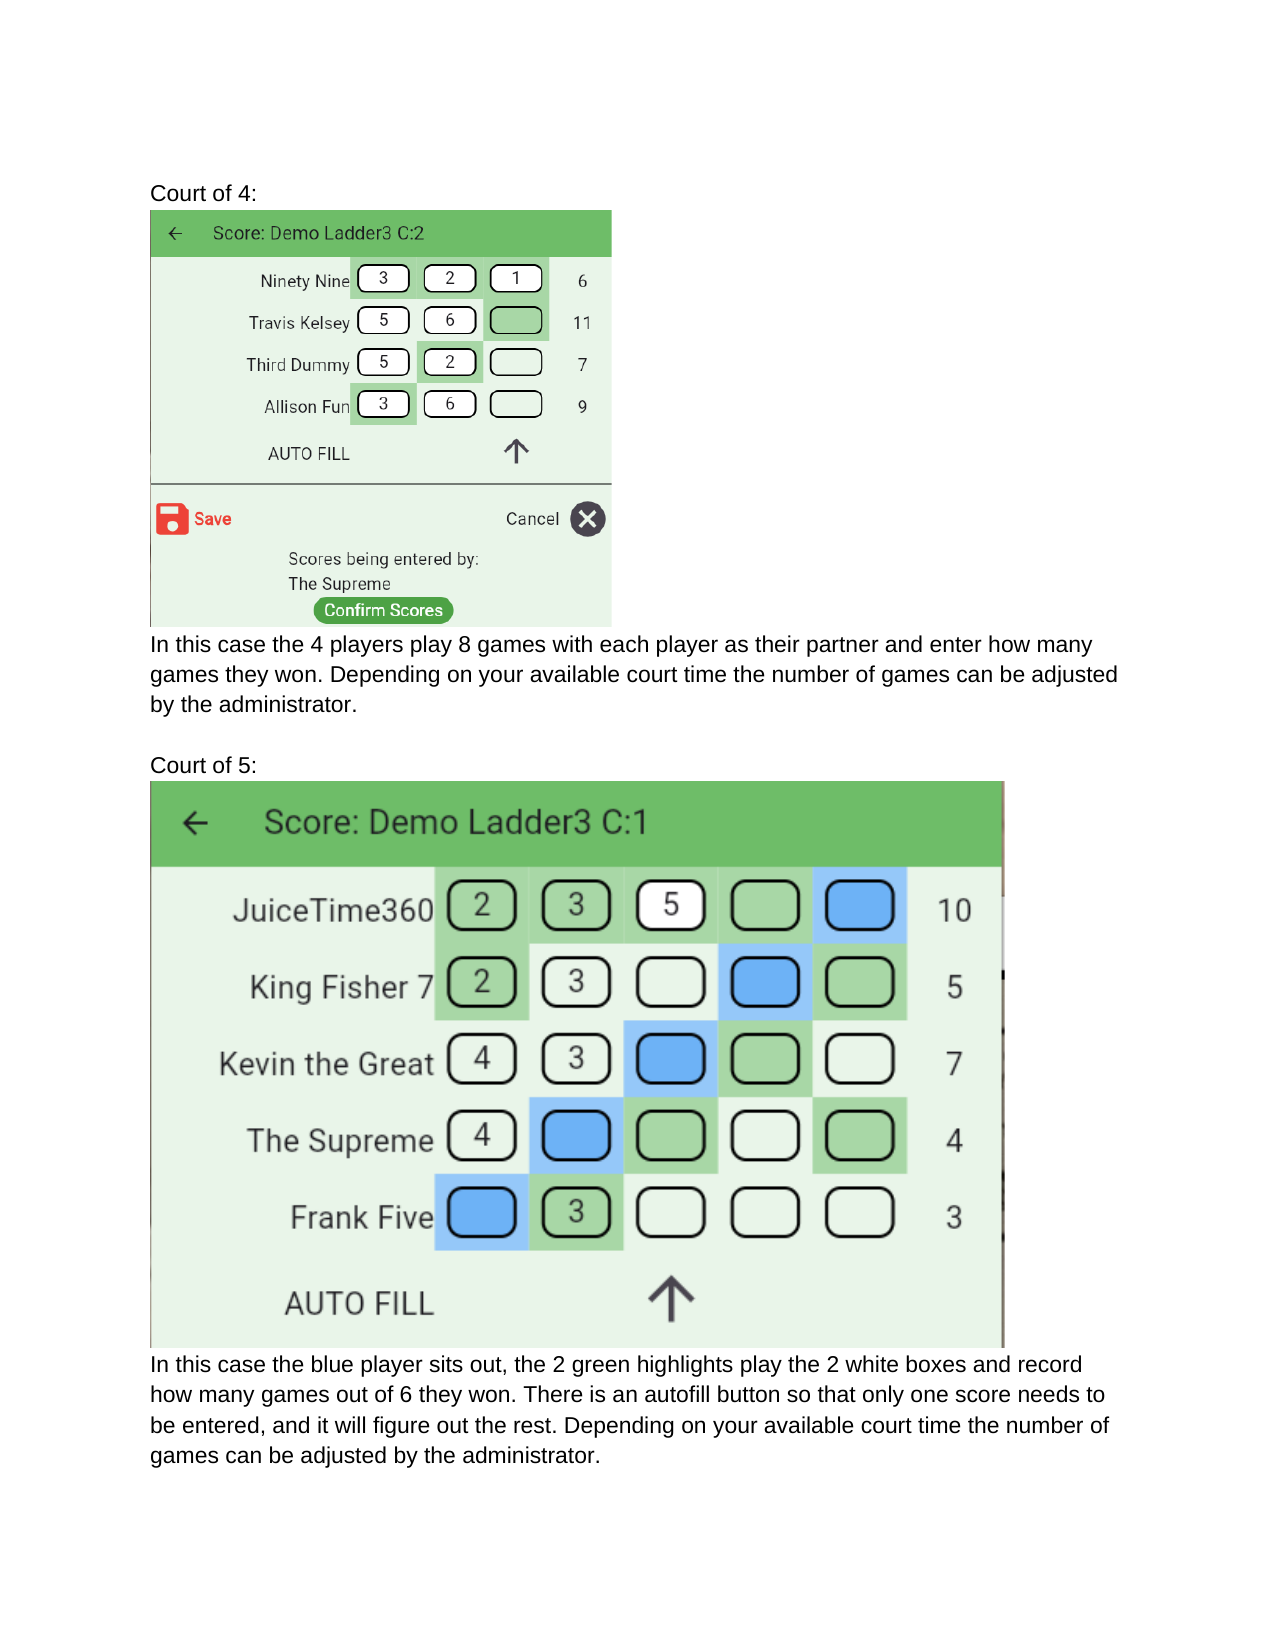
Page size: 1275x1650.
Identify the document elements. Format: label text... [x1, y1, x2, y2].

picture [150, 781, 1005, 1348]
text Court of 4: [150, 180, 1125, 207]
text Court of 5: [150, 752, 1125, 778]
picture [150, 210, 612, 627]
text In this case the blue player sits out, the 2 green highlights play the 2 white boxes and record how many games out of 6 they won. There is an autofill button so that only one score needs to be entered, and it will figure out the rest. Depending on your available court time the number of games can be adjusted by the administrator. [150, 1351, 1125, 1468]
text In this case the 4 players play 8 games with each player as their partner and enter how many games they won. Depending on your available court time the number of games can be adjusted by the administrator. [150, 631, 1125, 717]
